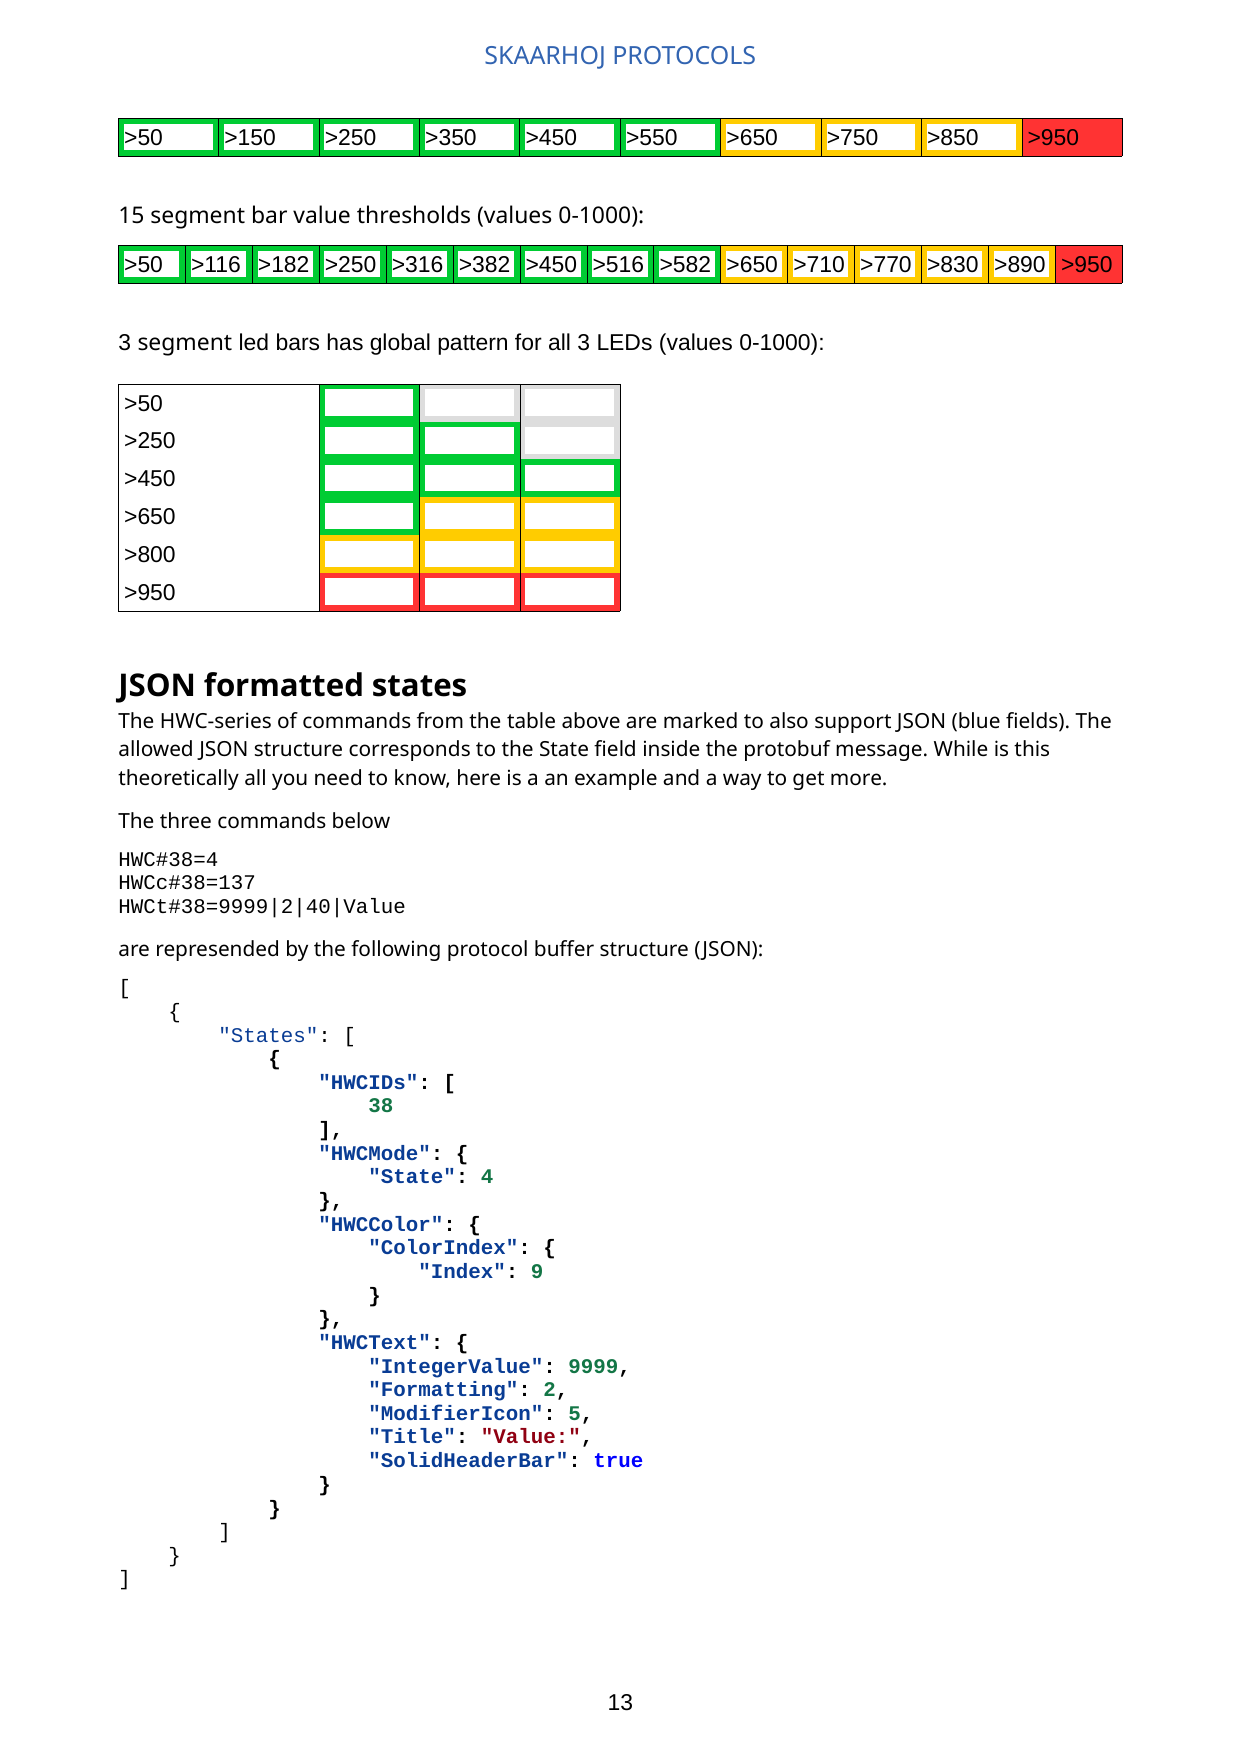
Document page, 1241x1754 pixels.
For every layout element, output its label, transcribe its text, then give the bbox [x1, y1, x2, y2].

table_cell >450 [119, 459, 319, 497]
table_header >50 [119, 246, 185, 283]
table_cell >800 [119, 535, 319, 573]
text ] [118, 1568, 1122, 1592]
text "Index": 9 [118, 1261, 1122, 1285]
table_header >150 [219, 119, 319, 156]
text "HWCIDs": [ [118, 1072, 1122, 1096]
text "ColorIndex": { [118, 1237, 1122, 1261]
table_header >750 [822, 119, 921, 156]
text 15 segment bar value thresholds (values 0-1000): [118, 199, 1122, 230]
text "HWCColor": { [118, 1214, 1122, 1237]
table_cell >650 [119, 497, 319, 535]
table_header >116 [186, 246, 252, 283]
table_header >850 [922, 119, 1022, 156]
table_header >710 [788, 246, 854, 283]
table_header >250 [320, 246, 386, 283]
table_cell [320, 573, 419, 611]
table_header >950 [1056, 246, 1122, 283]
table_cell [420, 422, 520, 459]
table_cell [320, 497, 419, 535]
table_header >582 [654, 246, 720, 283]
text are represended by the following protocol buffer structure (JSON): [118, 934, 1122, 963]
table_cell [320, 459, 419, 497]
table_header >770 [855, 246, 921, 283]
text ], [118, 1119, 1122, 1143]
table_cell >250 [119, 422, 319, 459]
table_header >50 [119, 119, 218, 156]
text } [118, 1545, 1122, 1568]
table_cell [320, 535, 419, 573]
text "HWCMode": { [118, 1143, 1122, 1166]
table_header >50 [119, 385, 319, 422]
table_header >516 [588, 246, 653, 283]
text } [118, 1474, 1122, 1497]
table_cell [521, 459, 620, 497]
text "IntegerValue": 9999, [118, 1356, 1122, 1379]
text 38 [118, 1096, 1122, 1119]
text { [118, 1048, 1122, 1072]
table_header >890 [989, 246, 1055, 283]
text "ModifierIcon": 5, [118, 1403, 1122, 1427]
table_header >830 [922, 246, 988, 283]
table_header >250 [320, 119, 419, 156]
table_cell >950 [119, 573, 319, 611]
text ] [118, 1521, 1122, 1545]
text 3 segment led bars has global pattern for all 3 LEDs (values 0-1000): [118, 326, 1122, 357]
table_cell [420, 573, 520, 611]
table_header >350 [420, 119, 519, 156]
table_cell [521, 573, 620, 611]
table_header >182 [253, 246, 319, 283]
table_cell [320, 422, 419, 459]
text "Title": "Value:", [118, 1427, 1122, 1450]
table_header >316 [387, 246, 453, 283]
text "HWCText": { [118, 1332, 1122, 1356]
table_header >382 [454, 246, 520, 283]
text }, [118, 1190, 1122, 1214]
table_cell [420, 497, 520, 535]
text The HWC-series of commands from the table above are marked to also support JSON (blue fields). The allowed JSON structure corresponds to the State field inside the protobuf message. While is this theoretically all you need to know, here is a an example and a way to get more. [118, 706, 1122, 791]
table_header >950 [1023, 119, 1122, 156]
table_cell [420, 535, 520, 573]
text "States": [ [118, 1024, 1122, 1048]
table_header [420, 385, 520, 422]
table_header [320, 385, 419, 422]
table_header >550 [621, 119, 720, 156]
subtitle JSON formatted states [118, 663, 1122, 706]
text "SolidHeaderBar": true [118, 1450, 1122, 1474]
text [ [118, 977, 1122, 1001]
table_cell [420, 459, 520, 497]
text { [118, 1001, 1122, 1024]
table_header >450 [521, 246, 587, 283]
table_cell [521, 535, 620, 573]
text }, [118, 1308, 1122, 1332]
text "Formatting": 2, [118, 1379, 1122, 1403]
table_header >450 [520, 119, 620, 156]
table_header [521, 385, 620, 422]
text } [118, 1285, 1122, 1308]
table_cell [521, 422, 620, 459]
table_cell [521, 497, 620, 535]
text "State": 4 [118, 1166, 1122, 1190]
text } [118, 1497, 1122, 1521]
table_header >650 [721, 119, 821, 156]
text The three commands below [118, 806, 1122, 834]
text HWC#38=4 HWCc#38=137 HWCt#38=9999|2|40|Value [118, 849, 1122, 920]
table_header >650 [721, 246, 787, 283]
